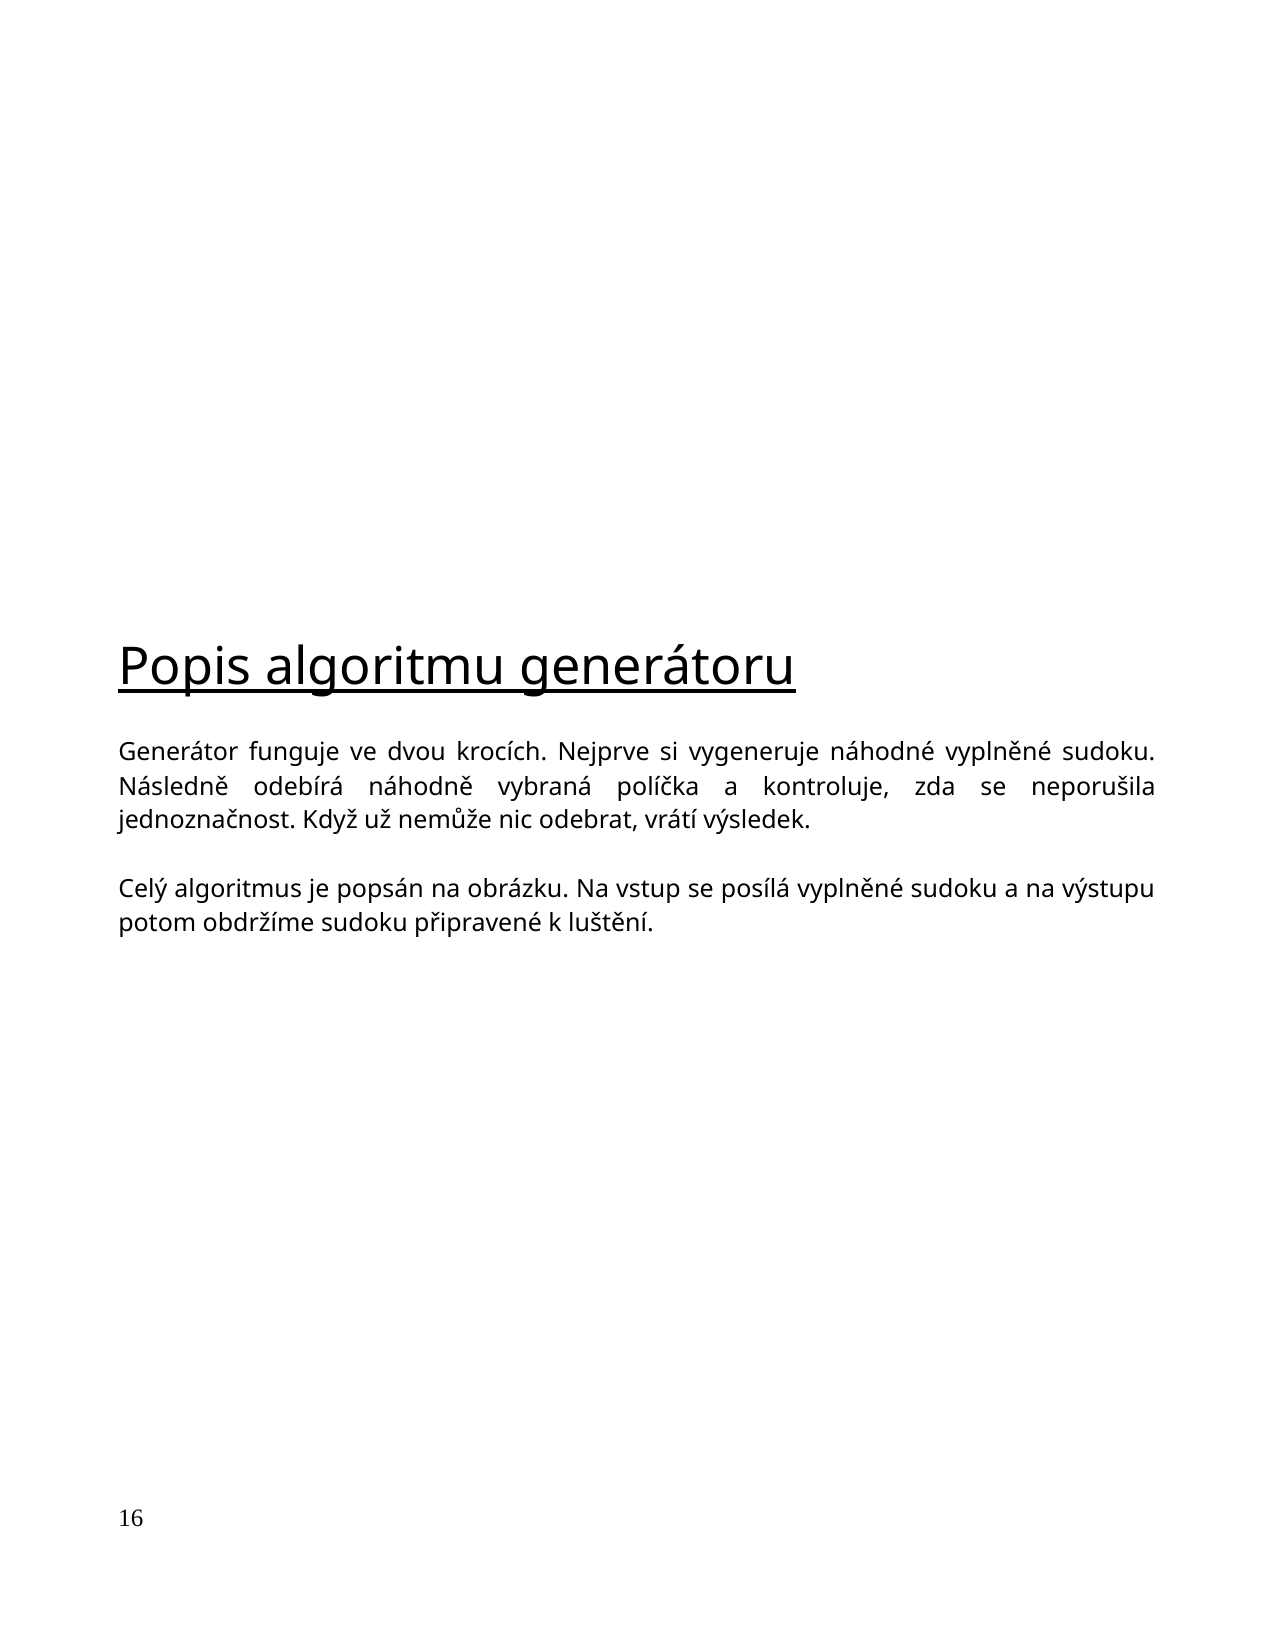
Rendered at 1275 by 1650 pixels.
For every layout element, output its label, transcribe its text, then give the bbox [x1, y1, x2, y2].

text Generátor funguje ve dvou krocích. Nejprve si vygeneruje náhodné vyplněné sudoku. Následně odebírá náhodně vybraná políčka a kontroluje, zda se neporušila jednoznačnost. Když už nemůže nic odebrat, vrátí výsledek. [118, 734, 1157, 836]
text Popis algoritmu generátoru [118, 629, 1157, 700]
text Celý algoritmus je popsán na obrázku. Na vstup se posílá vyplněné sudoku a na výstupu potom obdržíme sudoku připravené k luštění. [118, 870, 1157, 938]
